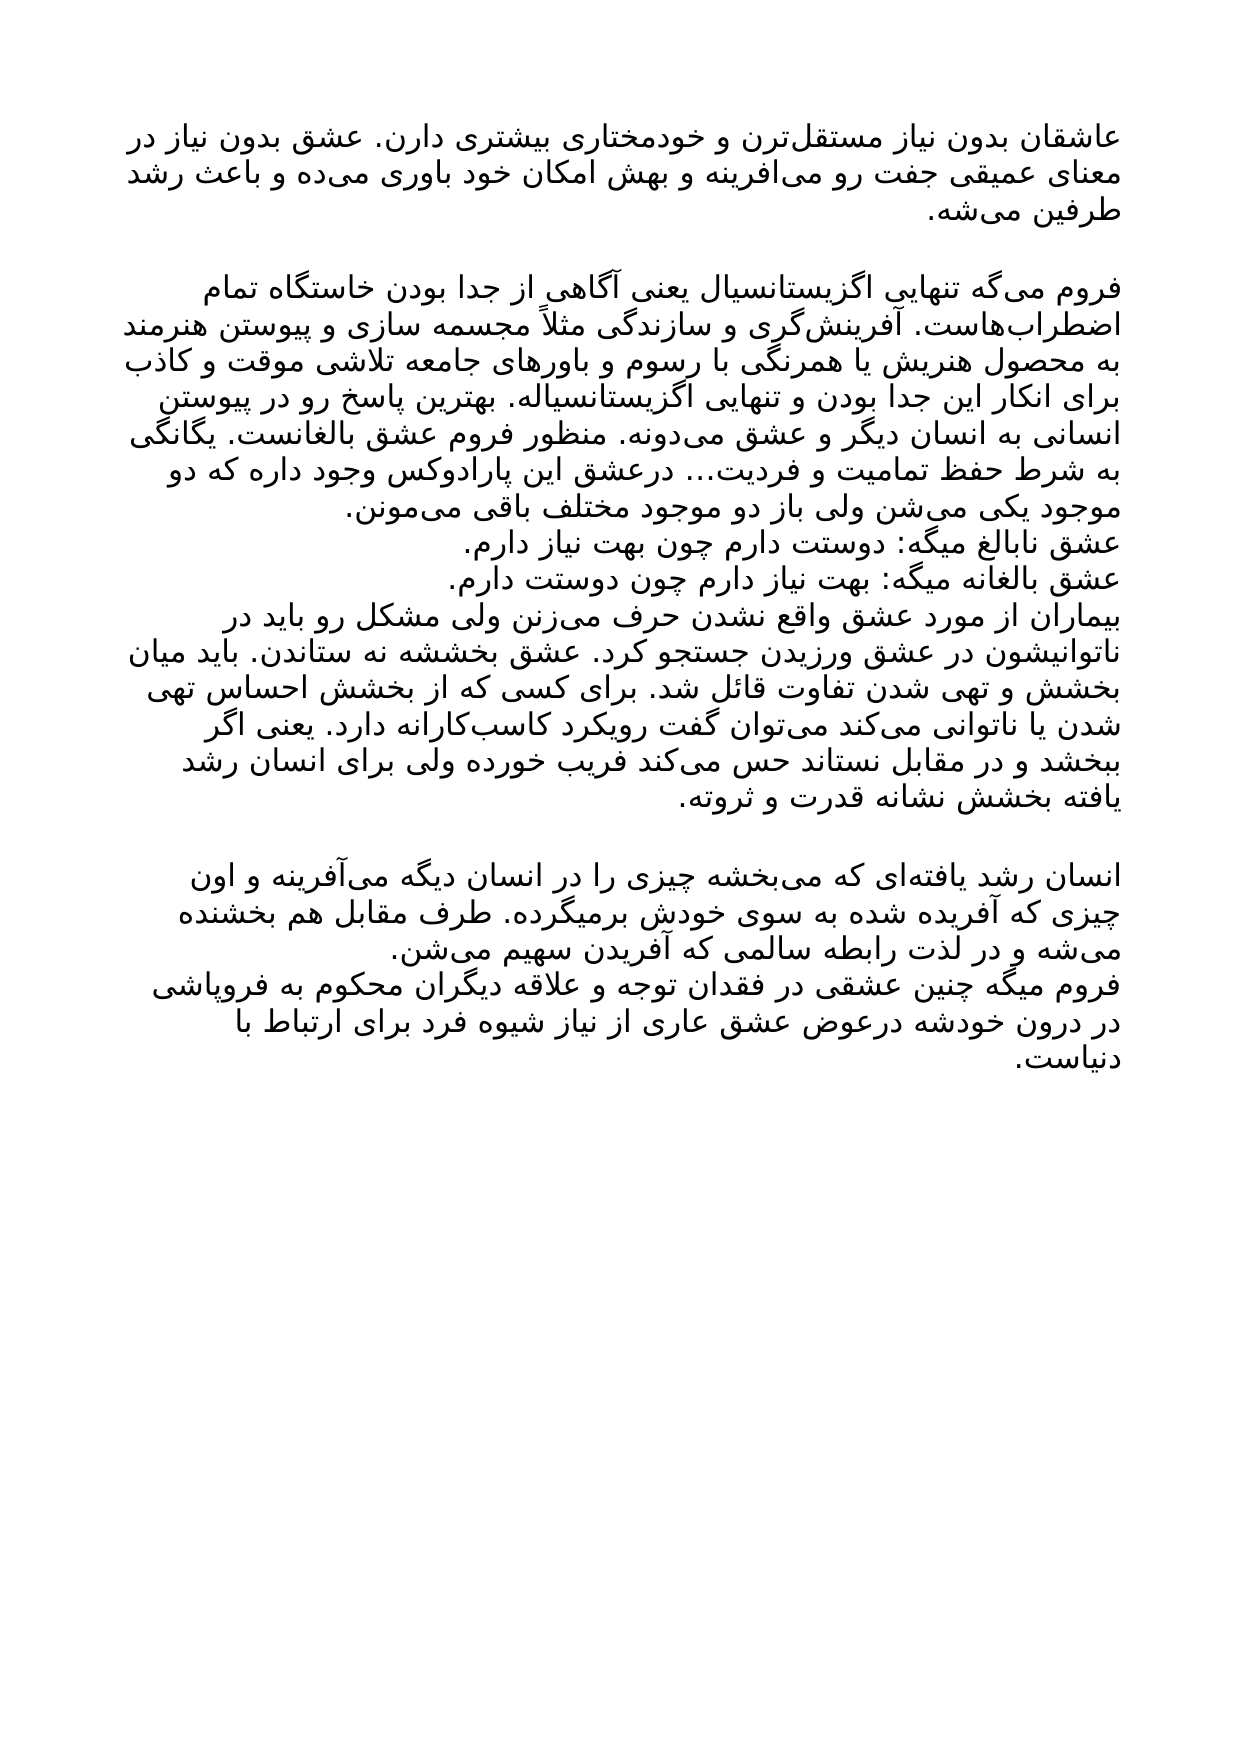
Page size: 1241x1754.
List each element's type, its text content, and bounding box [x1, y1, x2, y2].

text فروم میگه چنین عشقی در فقدان توجه و علاقه دیگران محکوم به فروپاشی در درون خودشه درعوض عشق عاری از نیاز شیوه فرد برای ارتباط با دنیاست. [118, 967, 1122, 1076]
text عاشقان بدون نیاز مستقل‌ترن و خودمختاری بیشتری دارن. عشق بدون نیاز در معنای عمیقی جفت رو می‌افرینه و بهش امکان خود باوری می‌ده و باعث رشد طرفین می‌شه. [118, 118, 1122, 227]
text فروم می‌گه تنهایی اگزیستانسیال یعنی آگاهی از جدا بودن خاستگاه تمام اضطراب‌هاست. آفرینش‌گری و سازندگی مثلاً مجسمه سازی و پیوستن هنرمند به محصول هنریش یا همرنگی با رسوم و باورهای جامعه تلاشی موقت و کاذب برای انکار این جدا بودن و تنهایی اگزیستانسیاله. بهترین پاسخ رو در پیوستن انسانی به انسان دیگر و عشق می‌دونه. منظور فروم عشق بالغانست. یگانگی به شرط حفظ تمامیت و فردیت… درعشق این پارادوکس وجود داره که دو موجود یکی می‌شن ولی باز دو موجود مختلف باقی می‌مونن. [118, 270, 1122, 524]
text انسان رشد‌ یافته‌ای که می‌بخشه چیزی را در انسان دیگه می‌آفرینه و اون چیزی که آفریده شده به سوی خودش برمیگرده. طرف مقابل هم بخشنده می‌شه و در لذت رابطه‌ سالمی که آفریدن سهیم می‌شن. [118, 858, 1122, 967]
text عشق نابالغ میگه: دوستت دارم چون بهت نیاز دارم. [118, 524, 1122, 561]
text عشق بالغانه میگه: بهت نیاز دارم چون دوستت دارم. [118, 561, 1122, 597]
text بیماران از مورد عشق واقع نشدن حرف می‌زنن ولی مشکل رو باید در ناتوانیشون در عشق ورزیدن جستجو کرد. عشق بخششه نه ستاندن. باید میان بخشش و تهی شدن تفاوت قائل شد. برای کسی که از بخشش احساس تهی‌ شدن یا ناتوانی می‌کند می‌توان گفت رویکرد کاسب‌کارانه دارد. یعنی اگر ببخشد و در مقابل نستاند حس می‌کند فریب خورده ولی برای انسان رشد‌ یافته بخشش نشانه قدرت و ثروته. [118, 597, 1122, 815]
